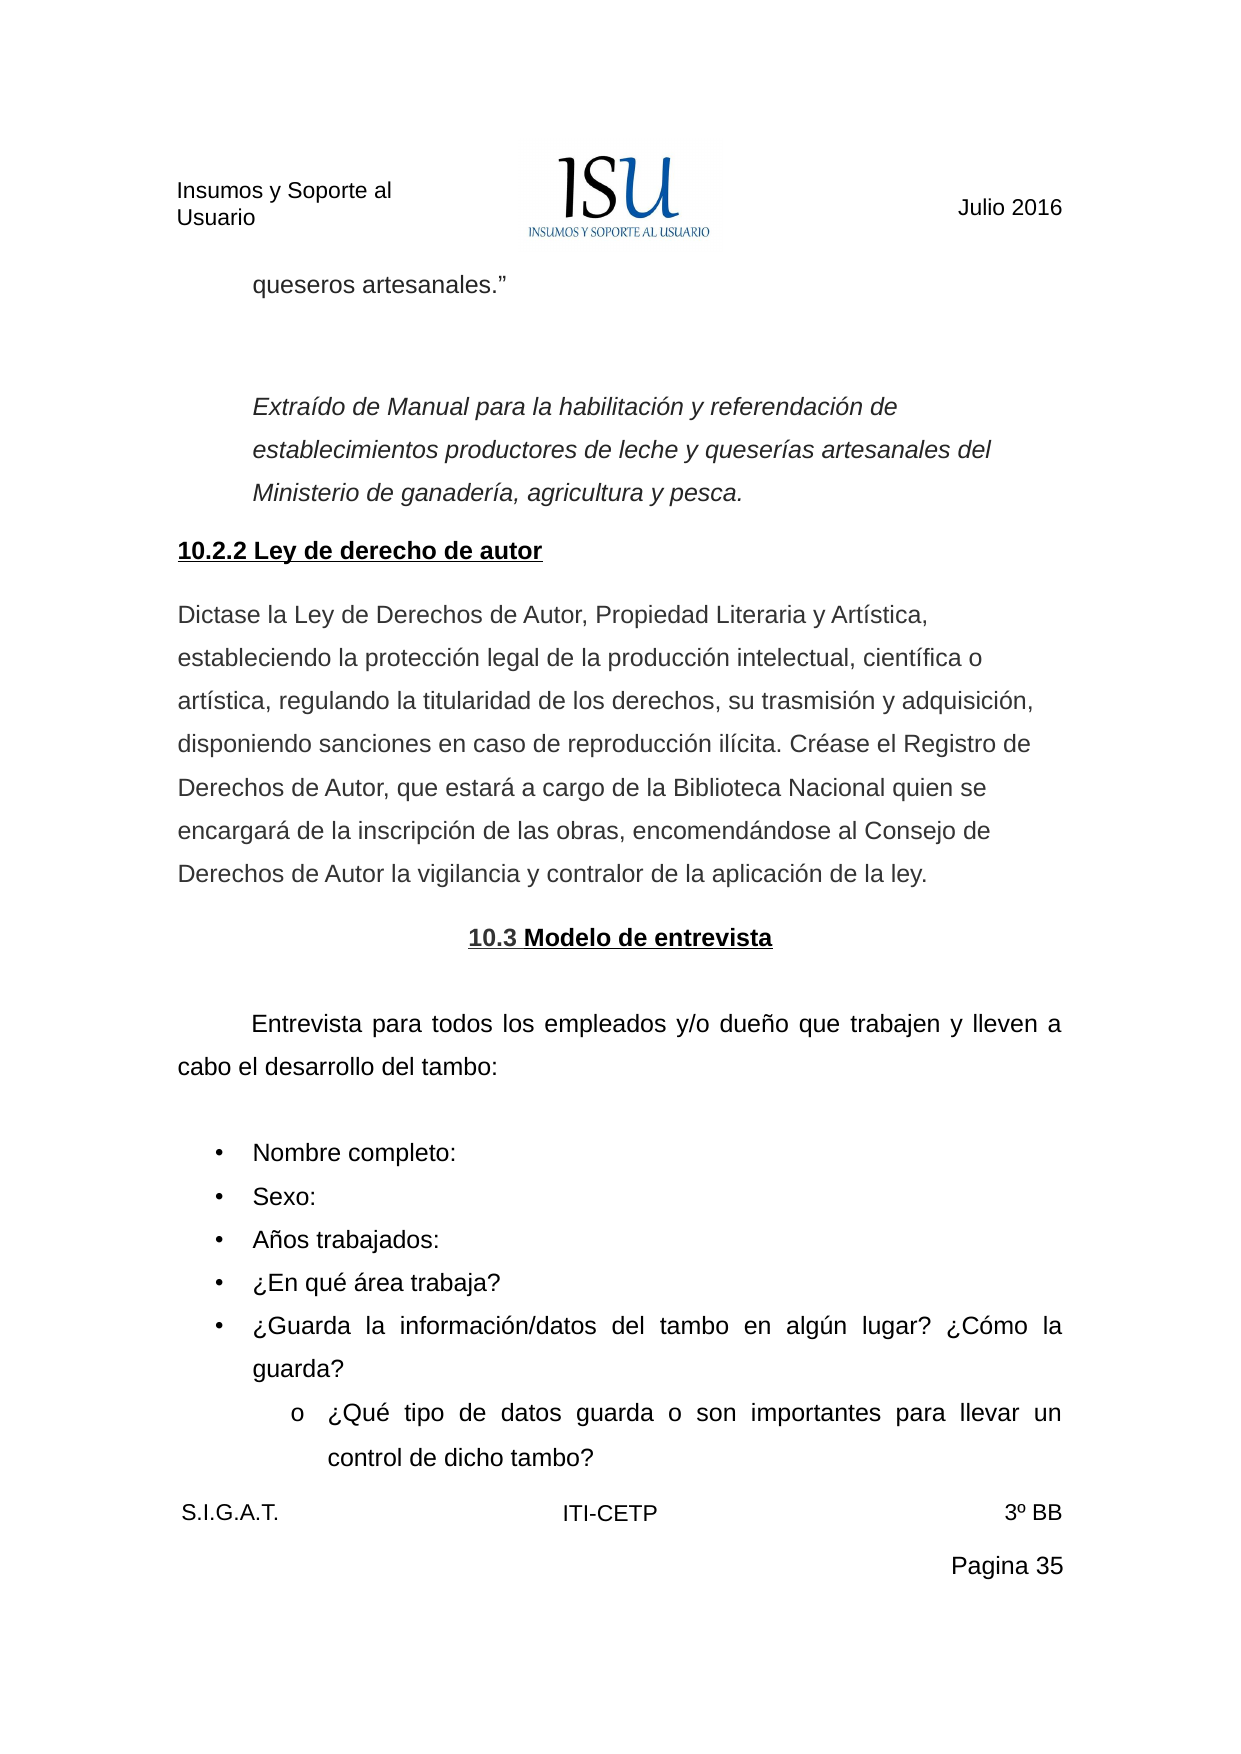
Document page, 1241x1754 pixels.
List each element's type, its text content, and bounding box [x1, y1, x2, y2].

text 10.3 Modelo de entrevista [177, 923, 1063, 951]
list Sexo: [215, 1182, 1063, 1210]
list ¿Guarda la información/datos del tambo en algún lugar? ¿Cómo la guarda? [215, 1311, 1063, 1383]
list Nombre completo: [215, 1138, 1063, 1167]
list Años trabajados: [215, 1225, 1063, 1254]
list queseros artesanales.” [215, 270, 1063, 342]
text 10.2.2 Ley de derecho de autor [177, 536, 1063, 565]
text Dictase la Ley de Derechos de Autor, Propiedad Literaria y Artística, estableciendo la protección legal de la producción intelectual, científica o artística, regulando la titularidad de los derechos, su trasmisión y adquisición, disponiendo sanciones en caso de reproducción ilícita. Créase el Registro de Derechos de Autor, que estará a cargo de la Biblioteca Nacional quien se encargará de la inscripción de las obras, encomendándose al Consejo de Derechos de Autor la vigilancia y contralor de la aplicación de la ley. [177, 600, 1063, 887]
text Entrevista para todos los empleados y/o dueño que trabajen y lleven a cabo el desarrollo del tambo: [177, 1009, 1063, 1081]
list ¿En qué área trabaja? [215, 1268, 1063, 1297]
text Extraído de Manual para la habilitación y referendación de establecimientos productores de leche y queserías artesanales del Ministerio de ganadería, agricultura y pesca. [252, 392, 1063, 507]
list ¿Qué tipo de datos guarda o son importantes para llevar un control de dicho tambo? [290, 1398, 1063, 1472]
